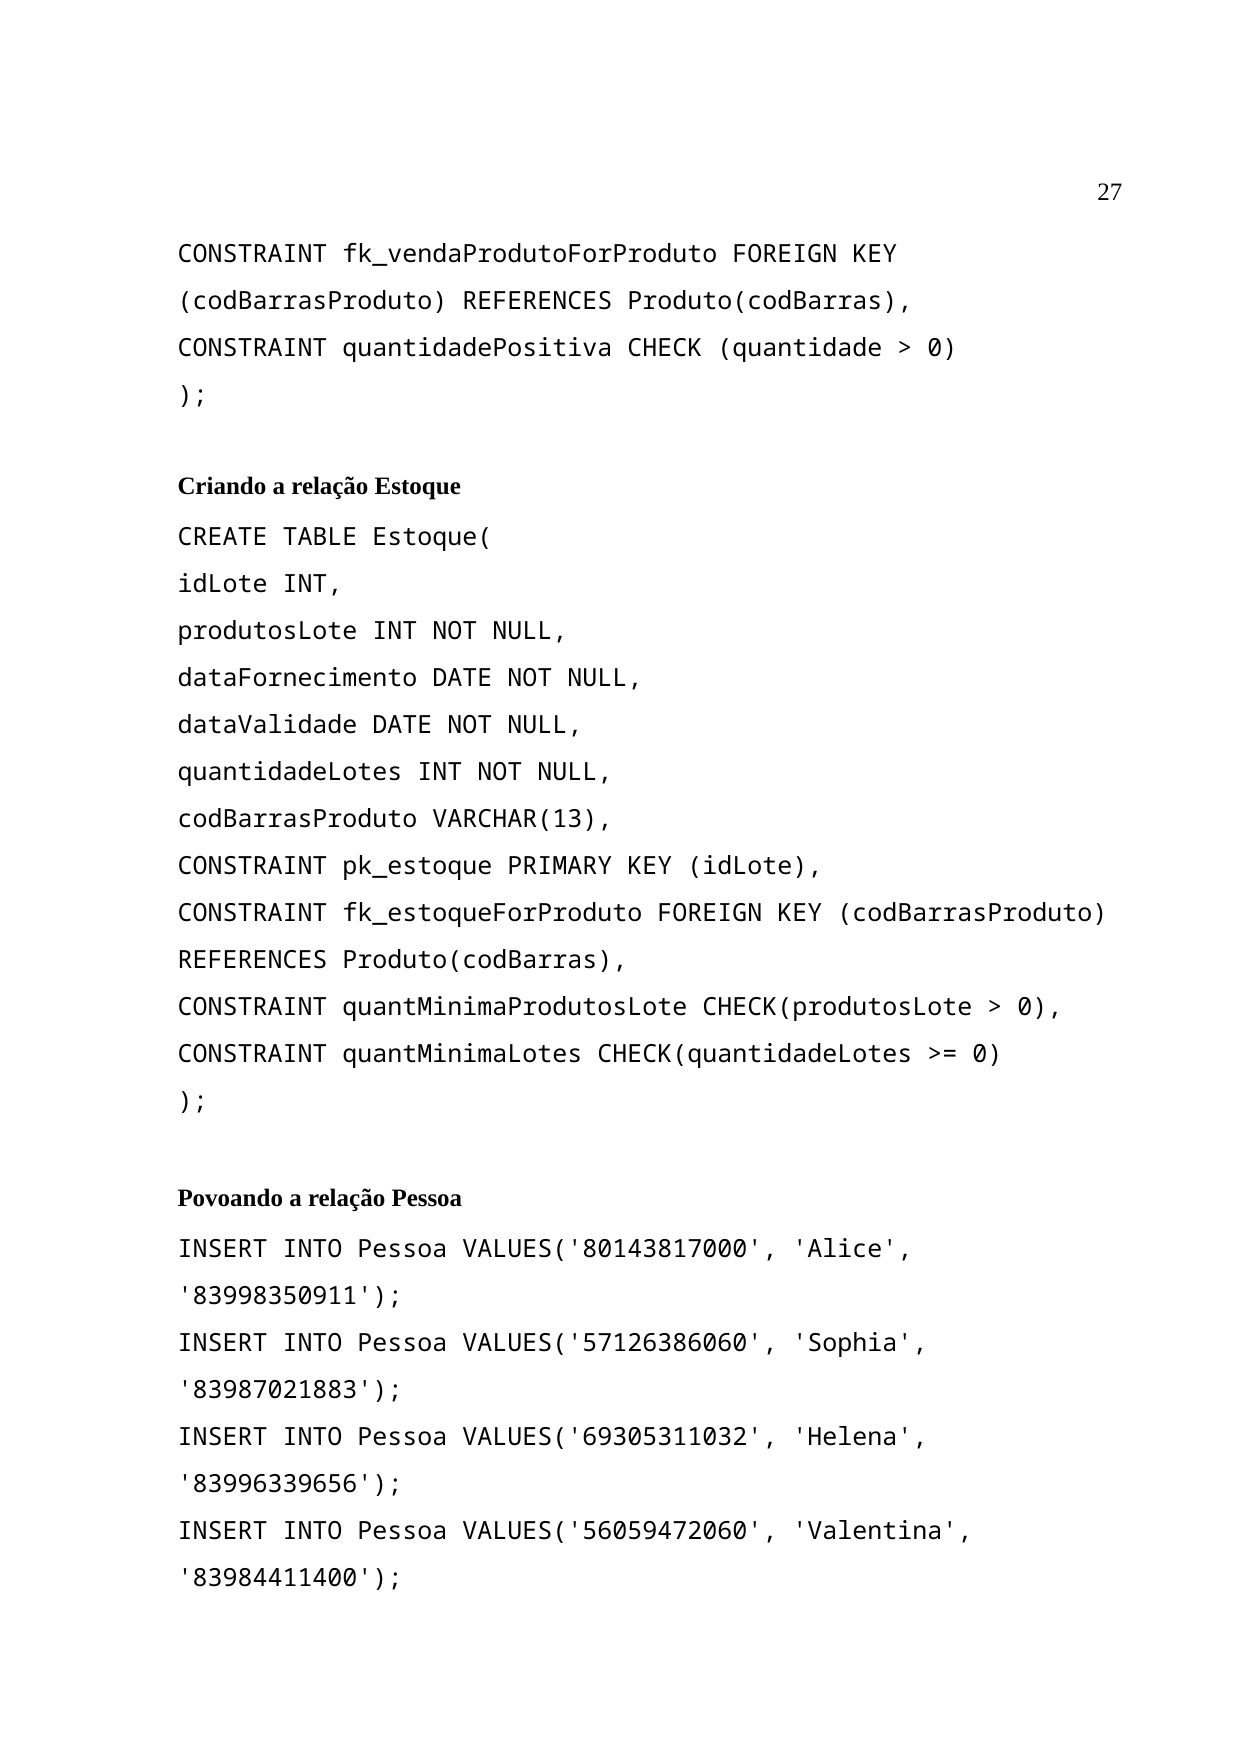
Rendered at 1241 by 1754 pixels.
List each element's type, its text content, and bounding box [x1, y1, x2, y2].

text Criando a relação Estoque [177, 471, 1122, 500]
text INSERT INTO Pessoa VALUES('80143817000', 'Alice', '83998350911'); [177, 1231, 1122, 1312]
text INSERT INTO Pessoa VALUES('69305311032', 'Helena', '83996339656'); [177, 1418, 1122, 1499]
text idLote INT, [177, 566, 1122, 599]
text codBarrasProduto VARCHAR(13), [177, 800, 1122, 834]
text CONSTRAINT quantidadePositiva CHECK (quantidade > 0) [177, 329, 1122, 363]
text CONSTRAINT fk_estoqueForProduto FOREIGN KEY (codBarrasProduto) REFERENCES Produto(codBarras), [177, 894, 1122, 975]
text dataFornecimento DATE NOT NULL, [177, 659, 1122, 693]
text ); [177, 376, 1122, 410]
text CREATE TABLE Estoque( [177, 518, 1122, 553]
text Povoando a relação Pessoa [177, 1183, 1122, 1212]
text quantidadeLotes INT NOT NULL, [177, 753, 1122, 787]
text dataValidade DATE NOT NULL, [177, 706, 1122, 741]
text produtosLote INT NOT NULL, [177, 612, 1122, 647]
text CONSTRAINT pk_estoque PRIMARY KEY (idLote), [177, 847, 1122, 881]
text INSERT INTO Pessoa VALUES('57126386060', 'Sophia', '83987021883'); [177, 1324, 1122, 1406]
text ); [177, 1082, 1122, 1116]
text CONSTRAINT quantMinimaLotes CHECK(quantidadeLotes >= 0) [177, 1035, 1122, 1069]
text CONSTRAINT fk_vendaProdutoForProduto FOREIGN KEY (codBarrasProduto) REFERENCES Produto(codBarras), [177, 235, 1122, 316]
text INSERT INTO Pessoa VALUES('56059472060', 'Valentina', '83984411400'); [177, 1512, 1122, 1593]
text CONSTRAINT quantMinimaProdutosLote CHECK(produtosLote > 0), [177, 988, 1122, 1022]
